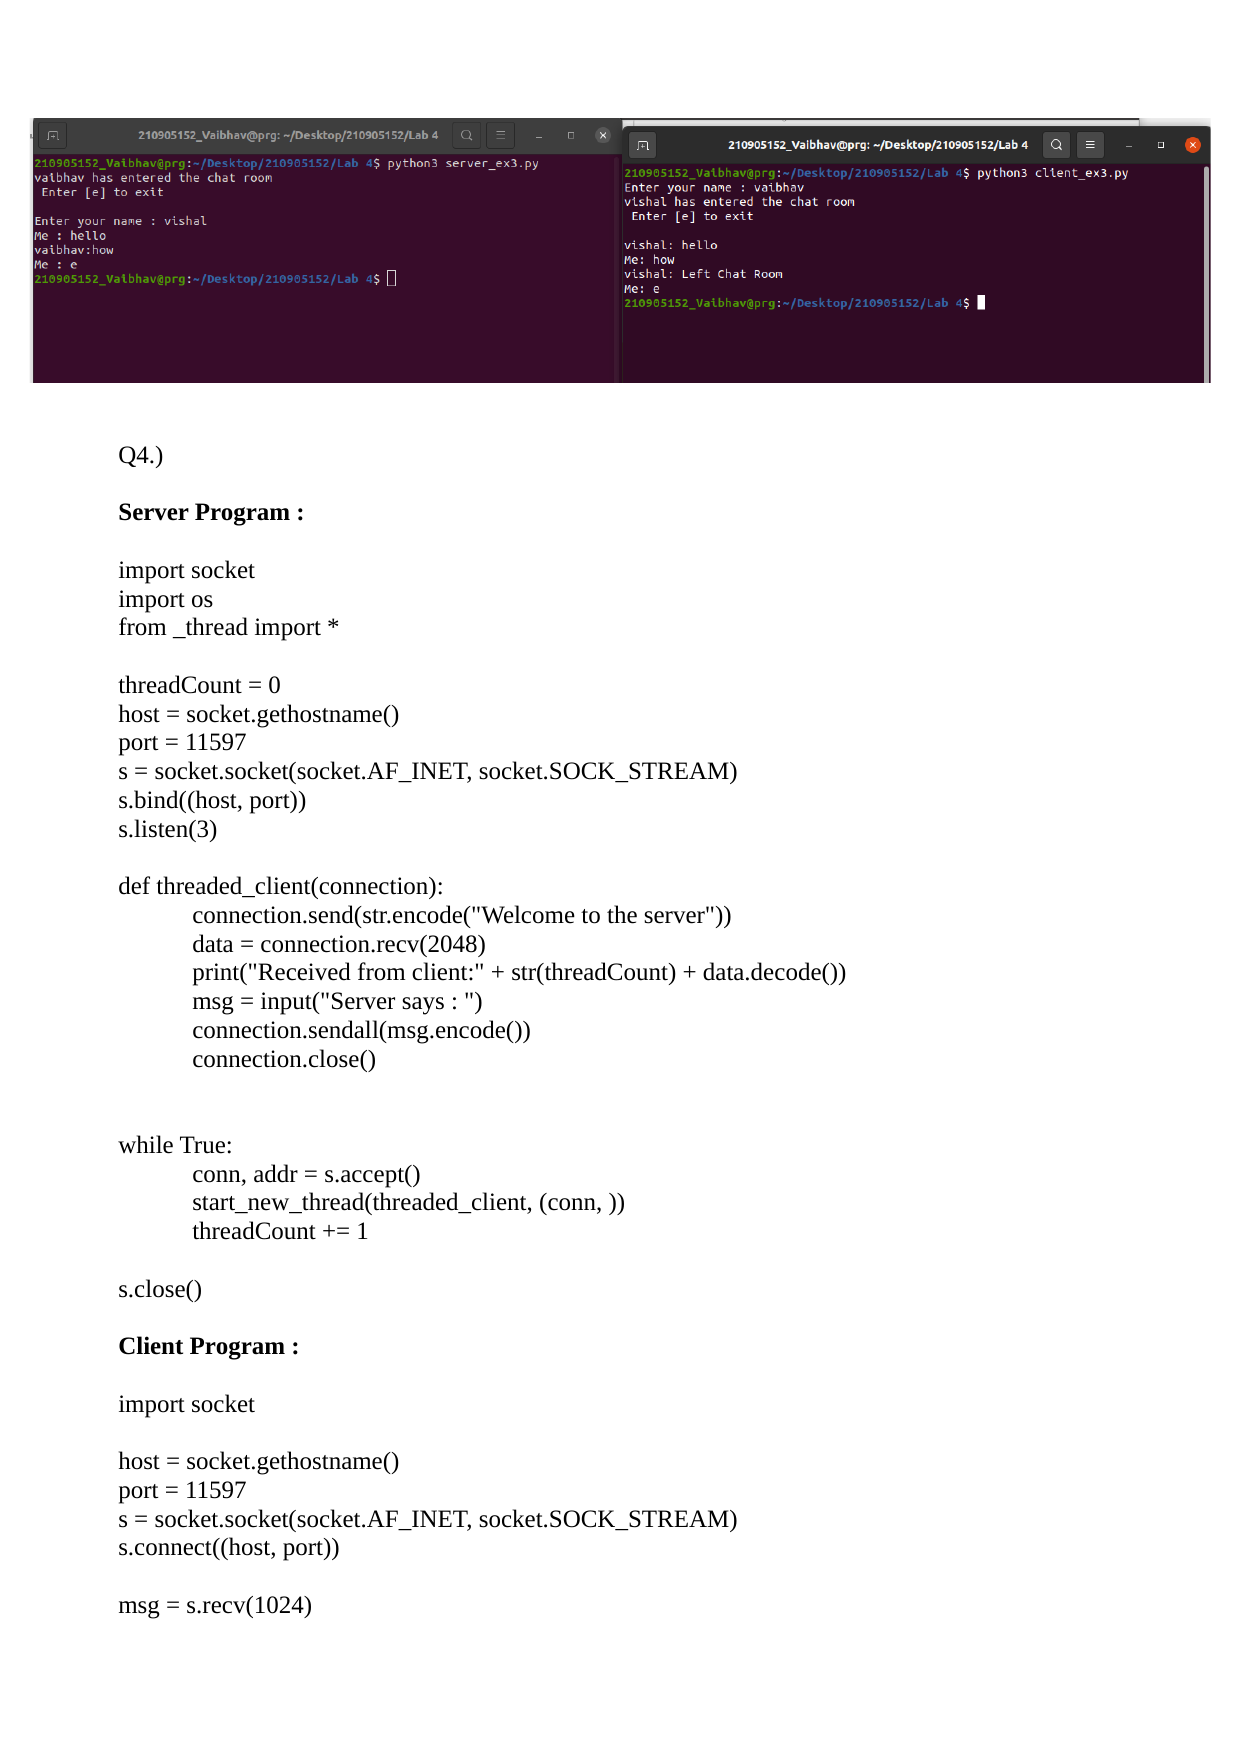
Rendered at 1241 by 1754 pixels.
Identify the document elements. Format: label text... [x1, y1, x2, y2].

text print("Received from client:" + str(threadCount) + data.decode()) [118, 957, 1122, 986]
text s = socket.socket(socket.AF_INET, socket.SOCK_STREAM) [118, 1504, 1122, 1532]
text connection.close() [118, 1044, 1122, 1072]
text port = 11597 [118, 1475, 1122, 1504]
text s.connect((host, port)) [118, 1532, 1122, 1561]
text conn, addr = s.accept() [118, 1159, 1122, 1187]
text msg = input("Server says : ") [118, 986, 1122, 1015]
text data = connection.recv(2048) [118, 929, 1122, 957]
text import os [118, 584, 1122, 612]
picture [29, 118, 1211, 383]
text while True: [118, 1130, 1122, 1159]
text port = 11597 [118, 727, 1122, 756]
text threadCount = 0 [118, 670, 1122, 699]
text connection.sendall(msg.encode()) [118, 1015, 1122, 1044]
text host = socket.gethostname() [118, 699, 1122, 727]
text host = socket.gethostname() [118, 1446, 1122, 1475]
text start_new_thread(threaded_client, (conn, )) [118, 1187, 1122, 1216]
text def threaded_client(connection): [118, 871, 1122, 900]
text s.bind((host, port)) [118, 785, 1122, 814]
text msg = s.recv(1024) [118, 1590, 1122, 1619]
text import socket [118, 555, 1122, 584]
text s.close() [118, 1274, 1122, 1302]
text connection.send(str.encode("Welcome to the server")) [118, 900, 1122, 929]
text Q4.) Server Program : [118, 383, 1122, 526]
text threadCount += 1 [118, 1216, 1122, 1245]
text import socket [118, 1360, 1122, 1417]
text from _thread import * [118, 612, 1122, 641]
text Client Program : [118, 1331, 1122, 1360]
text s = socket.socket(socket.AF_INET, socket.SOCK_STREAM) [118, 756, 1122, 785]
text s.listen(3) [118, 814, 1122, 842]
